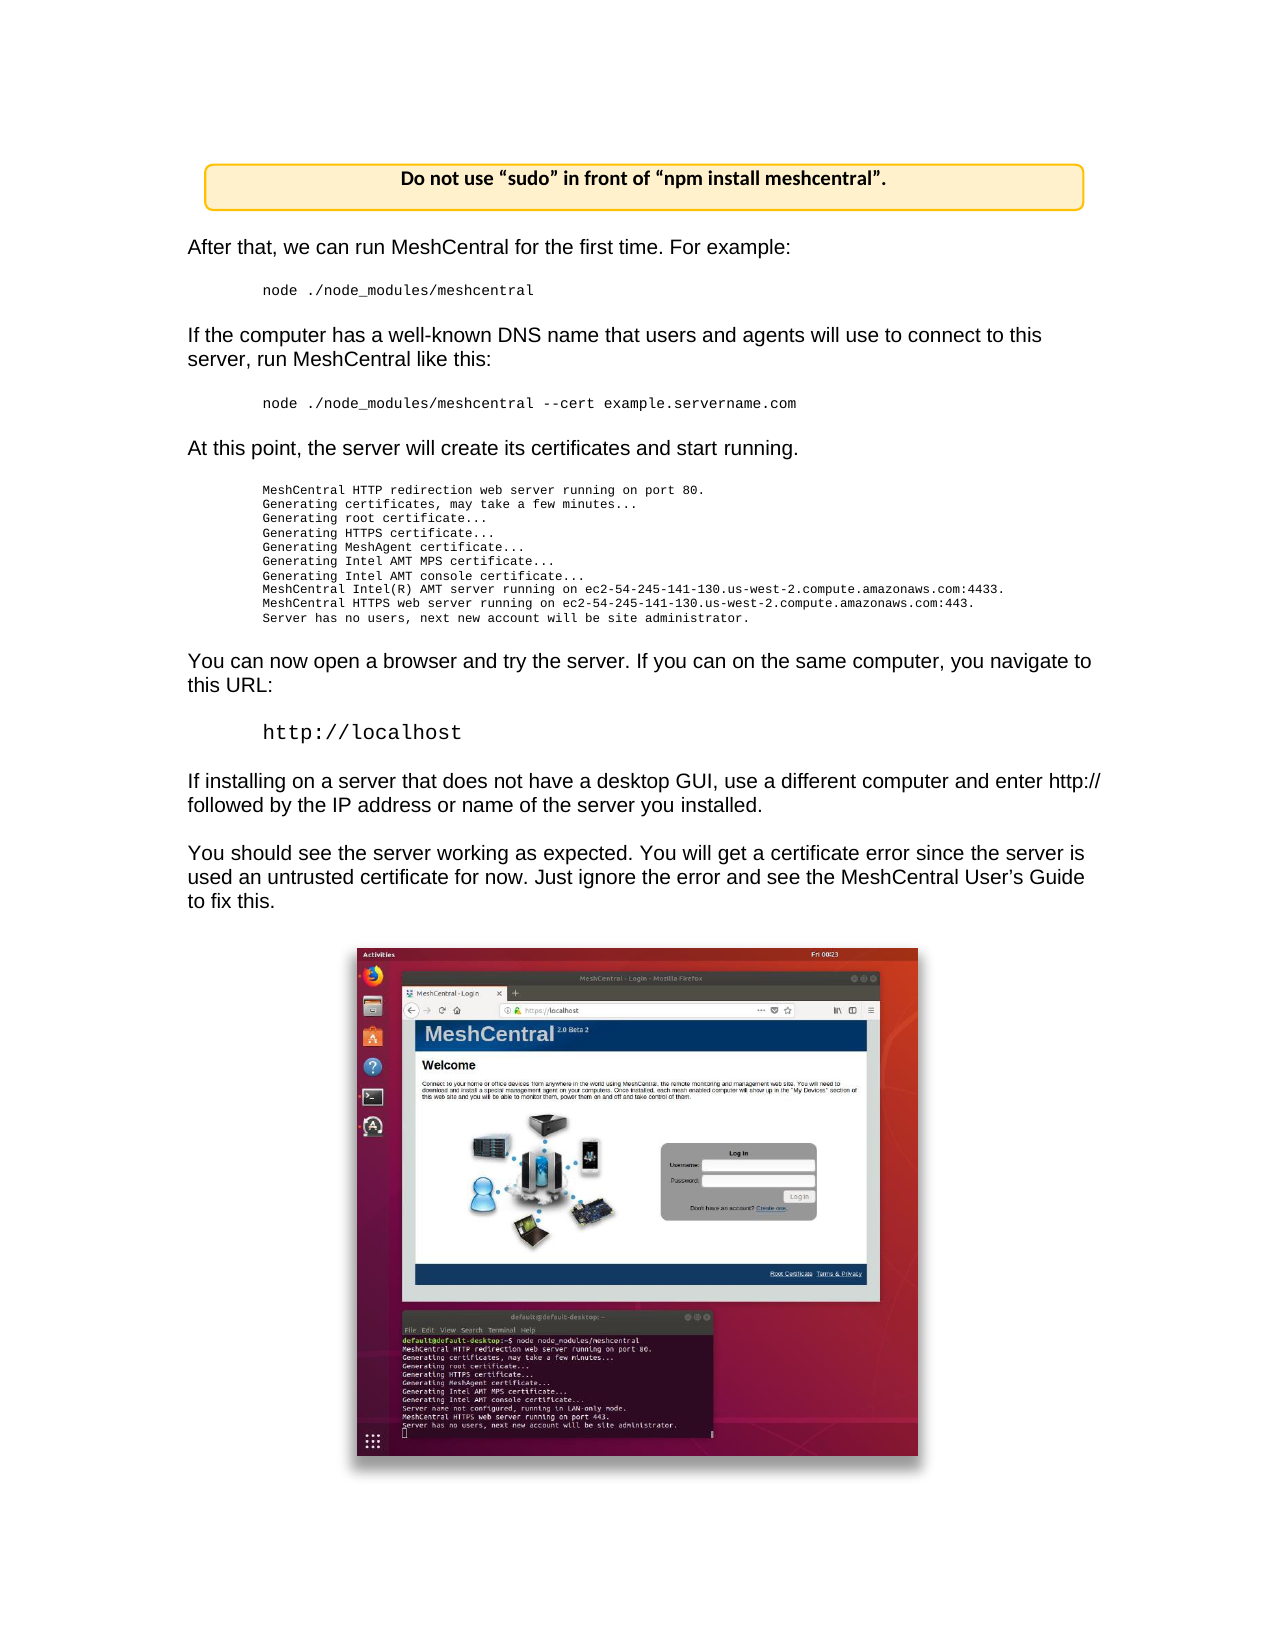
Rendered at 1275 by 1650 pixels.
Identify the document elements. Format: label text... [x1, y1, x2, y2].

text node ./node_modules/meshcentral [262, 283, 1158, 300]
text MeshCentral HTTP redirection web server running on port 80. Generating certificates, may take a few minutes... [262, 484, 707, 512]
picture [333, 936, 942, 1491]
text http://localhost [262, 722, 1158, 745]
text MeshCentral Intel(R) AMT server running on ec2-54-245-141-130.us-west-2.compute.amazonaws.com:4433. MeshCentral HTTPS web server running on ec2-54-245-141-130.us-west-2.compute.amazonaws.com:443. [262, 583, 1007, 612]
text At this point, the server will create its certificates and start running. [187, 436, 1158, 459]
text Generating Intel AMT console certificate... [262, 569, 1158, 583]
text You can now open a browser and try the server. If you can on the same computer, you navigate to this URL: [187, 649, 1095, 697]
text You should see the server working as expected. You will get a certificate error since the server is used an untrusted certificate for now. Just ignore the error and see the MeshCentral User’s Guide to fix this. [187, 841, 1087, 912]
text Server has no users, next new account will be site administrator. [262, 612, 1158, 626]
text After that, we can run MeshCentral for the first time. For example: [187, 235, 1158, 259]
text If installing on a server that does not have a desktop GUI, use a different computer and enter http:// followed by the IP address or name of the server you installed. [187, 769, 1158, 817]
text If the computer has a well-known DNS name that users and agents will use to connect to this server, run MeshCentral like this: [187, 323, 1052, 371]
text node ./node_modules/meshcentral --cert example.servername.com [262, 396, 1158, 412]
text Generating root certificate... Generating HTTPS certificate... Generating MeshAgent certificate... Generating Intel AMT MPS certificate... [262, 512, 557, 569]
